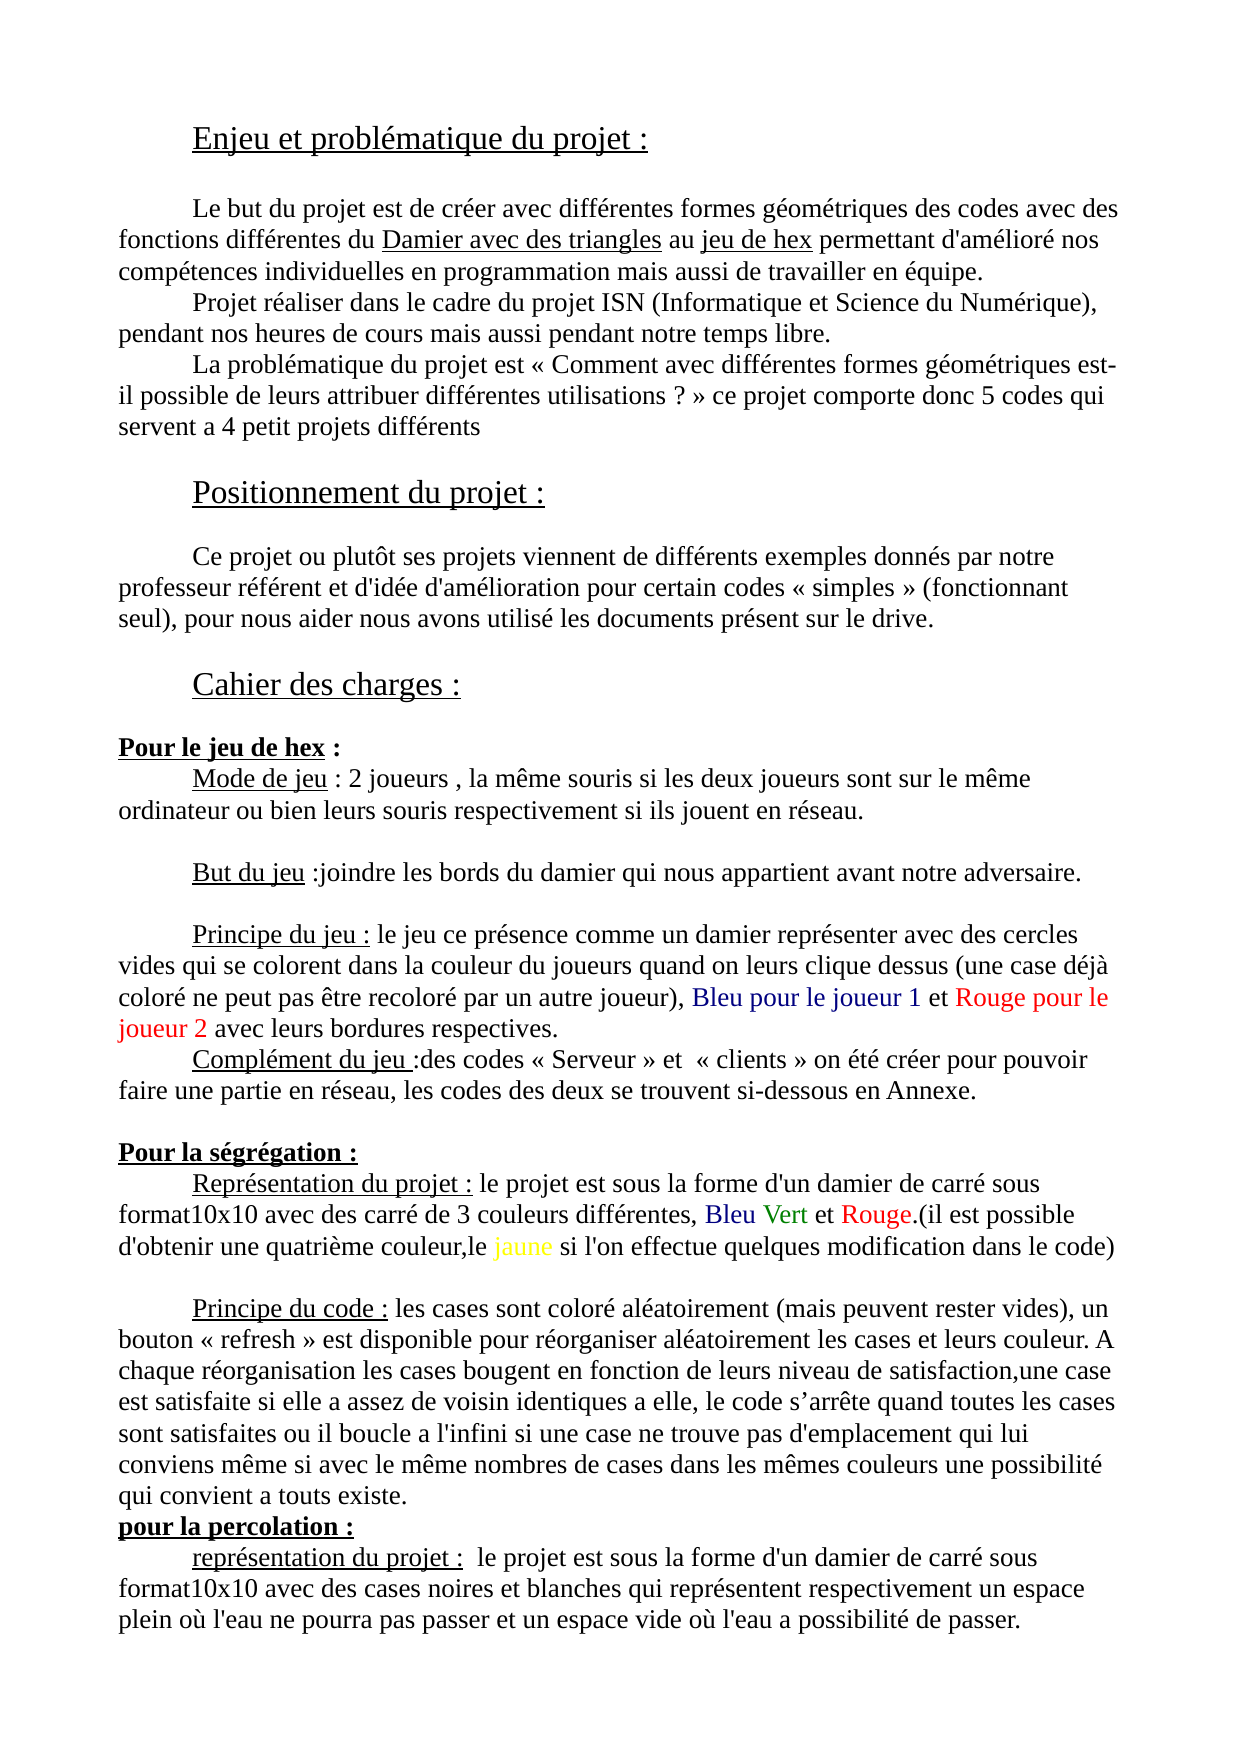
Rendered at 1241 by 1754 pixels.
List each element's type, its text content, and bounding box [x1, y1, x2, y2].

text Pour la ségrégation : [118, 1136, 1122, 1167]
text Cahier des charges : [118, 664, 1122, 703]
text But du jeu :joindre les bords du damier qui nous appartient avant notre adversaire. [118, 856, 1122, 887]
text Principe du jeu : le jeu ce présence comme un damier représenter avec des cercles vides qui se colorent dans la couleur du joueurs quand on leurs clique dessus (une case déjà coloré ne peut pas être recoloré par un autre joueur), Bleu pour le joueur 1 et Rouge pour le joueur 2 avec leurs bordures respectives. [118, 918, 1122, 1043]
text Principe du code : les cases sont coloré aléatoirement (mais peuvent rester vides), un bouton « refresh » est disponible pour réorganiser aléatoirement les cases et leurs couleur. A chaque réorganisation les cases bougent en fonction de leurs niveau de satisfaction,une case est satisfaite si elle a assez de voisin identiques a elle, le code s’arrête quand toutes les cases sont satisfaites ou il boucle a l'infini si une case ne trouve pas d'emplacement qui lui conviens même si avec le même nombres de cases dans les mêmes couleurs une possibilité qui convient a touts existe. [118, 1292, 1122, 1510]
text Ce projet ou plutôt ses projets viennent de différents exemples donnés par notre professeur référent et d'idée d'amélioration pour certain codes « simples » (fonctionnant seul), pour nous aider nous avons utilisé les documents présent sur le drive. [118, 540, 1122, 633]
text pour la percolation : [118, 1510, 1122, 1541]
text Enjeu et problématique du projet : [118, 118, 1122, 156]
text Pour le jeu de hex : [118, 731, 1122, 763]
text Complément du jeu :des codes « Serveur » et « clients » on été créer pour pouvoir faire une partie en réseau, les codes des deux se trouvent si-dessous en Annexe. [118, 1043, 1122, 1105]
text Projet réaliser dans le cadre du projet ISN (Informatique et Science du Numérique), pendant nos heures de cours mais aussi pendant notre temps libre. [118, 286, 1122, 348]
text Positionnement du projet : [118, 473, 1122, 511]
text Le but du projet est de créer avec différentes formes géométriques des codes avec des fonctions différentes du Damier avec des triangles au jeu de hex permettant d'amélioré nos compétences individuelles en programmation mais aussi de travailler en équipe. [118, 192, 1122, 286]
text Mode de jeu : 2 joueurs , la même souris si les deux joueurs sont sur le même ordinateur ou bien leurs souris respectivement si ils jouent en réseau. [118, 763, 1122, 825]
text représentation du projet : le projet est sous la forme d'un damier de carré sous format10x10 avec des cases noires et blanches qui représentent respectivement un espace plein où l'eau ne pourra pas passer et un espace vide où l'eau a possibilité de passer. [118, 1541, 1122, 1635]
text Représentation du projet : le projet est sous la forme d'un damier de carré sous format10x10 avec des carré de 3 couleurs différentes, Bleu Vert et Rouge.(il est possible d'obtenir une quatrième couleur,le jaune si l'on effectue quelques modification dans le code) [118, 1167, 1122, 1261]
text La problématique du projet est « Comment avec différentes formes géométriques est-il possible de leurs attribuer différentes utilisations ? » ce projet comporte donc 5 codes qui servent a 4 petit projets différents [118, 348, 1122, 442]
